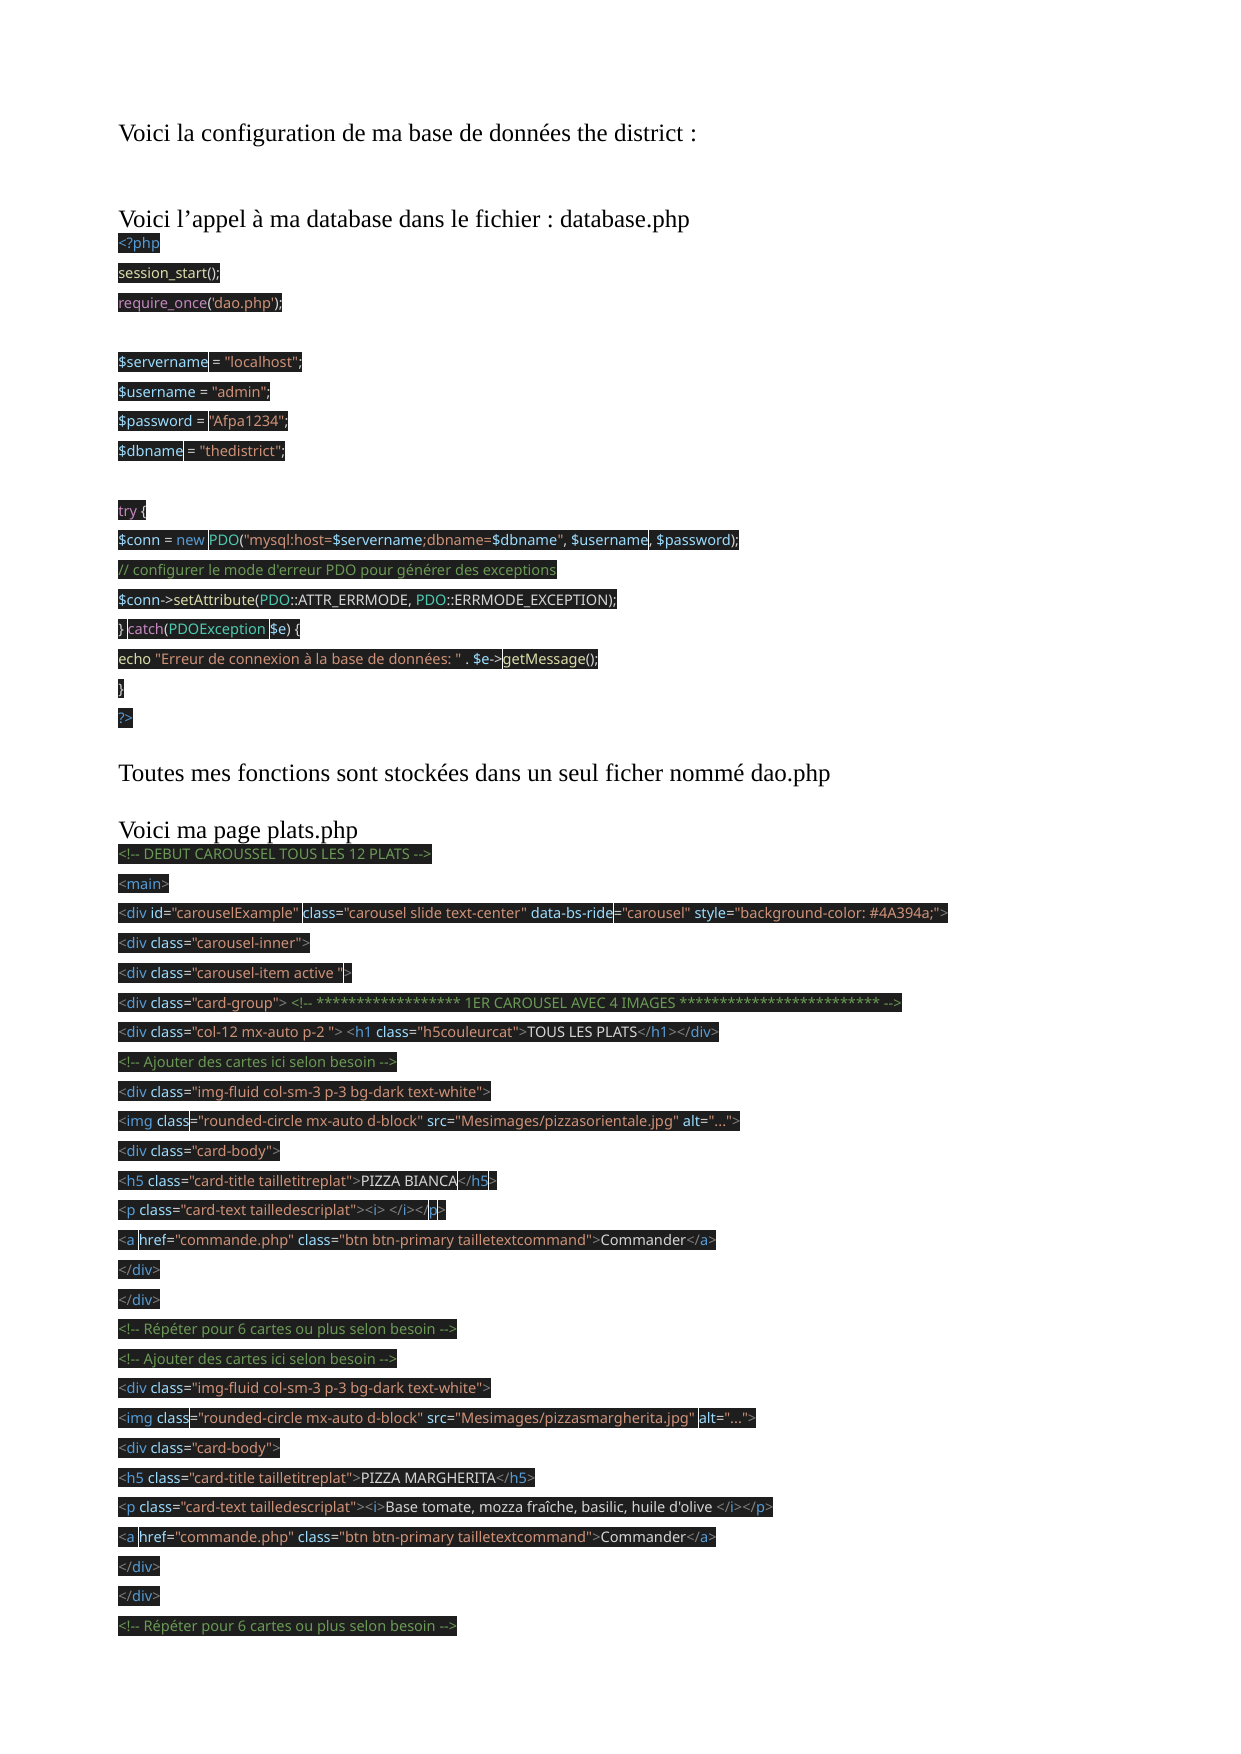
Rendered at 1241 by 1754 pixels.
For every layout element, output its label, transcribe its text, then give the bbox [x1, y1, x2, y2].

text $password = "Afpa1234"; [118, 401, 1122, 431]
text </div> [118, 1576, 1122, 1606]
text <main> [118, 864, 1122, 893]
text </div> [118, 1547, 1122, 1576]
text $servername = "localhost"; [118, 342, 1122, 372]
text echo "Erreur de connexion à la base de données: " . $e->getMessage(); [118, 639, 1122, 669]
text ?> [118, 698, 1122, 728]
text <?php [118, 233, 1122, 253]
text Toutes mes fonctions sont stockées dans un seul ficher nommé dao.php [118, 758, 1122, 786]
text <a href="commande.php" class="btn btn-primary tailletextcommand">Commander</a> [118, 1517, 1122, 1547]
text Voici ma page plats.php [118, 815, 1122, 844]
text try { [118, 491, 1122, 520]
text <div class="carousel-inner"> [118, 923, 1122, 953]
text $dbname = "thedistrict"; [118, 431, 1122, 461]
text </div> [118, 1250, 1122, 1279]
text <!-- Répéter pour 6 cartes ou plus selon besoin --> [118, 1309, 1122, 1339]
text <div class="carousel-item active "> [118, 953, 1122, 983]
text <h5 class="card-title tailletitreplat">PIZZA MARGHERITA</h5> [118, 1458, 1122, 1487]
text <div class="col-12 mx-auto p-2 "> <h1 class="h5couleurcat">TOUS LES PLATS</h1></div> [118, 1012, 1122, 1042]
text <p class="card-text tailledescriplat"><i> </i></p> [118, 1190, 1122, 1220]
text session_start(); [118, 253, 1122, 283]
text <p class="card-text tailledescriplat"><i>Base tomate, mozza fraîche, basilic, huile d'olive </i></p> [118, 1487, 1122, 1517]
text <div id="carouselExample" class="carousel slide text-center" data-bs-ride="carousel" style="background-color: #4A394a;"> [118, 893, 1122, 923]
text <div class="img-fluid col-sm-3 p-3 bg-dark text-white"> [118, 1368, 1122, 1398]
text // configurer le mode d'erreur PDO pour générer des exceptions [118, 550, 1122, 579]
text <div class="card-body"> [118, 1131, 1122, 1161]
text <a href="commande.php" class="btn btn-primary tailletextcommand">Commander</a> [118, 1220, 1122, 1250]
text Voici l’appel à ma database dans le fichier : database.php [118, 204, 1122, 233]
text <h5 class="card-title tailletitreplat">PIZZA BIANCA</h5> [118, 1161, 1122, 1190]
text require_once('dao.php'); [118, 283, 1122, 312]
text <div class="card-body"> [118, 1428, 1122, 1458]
text <div class="img-fluid col-sm-3 p-3 bg-dark text-white"> [118, 1072, 1122, 1101]
text Voici la configuration de ma base de données the district : [118, 118, 1122, 147]
text $conn = new PDO("mysql:host=$servername;dbname=$dbname", $username, $password); [118, 520, 1122, 550]
text $conn->setAttribute(PDO::ATTR_ERRMODE, PDO::ERRMODE_EXCEPTION); [118, 579, 1122, 609]
text } [118, 669, 1122, 698]
text $username = "admin"; [118, 372, 1122, 401]
text <!-- Ajouter des cartes ici selon besoin --> [118, 1042, 1122, 1072]
text } catch(PDOException $e) { [118, 609, 1122, 639]
text <!-- Ajouter des cartes ici selon besoin --> [118, 1339, 1122, 1368]
text <!-- Répéter pour 6 cartes ou plus selon besoin --> [118, 1606, 1122, 1636]
text <div class="card-group"> <!-- ****************** 1ER CAROUSEL AVEC 4 IMAGES ************************* --> [118, 983, 1122, 1012]
text <img class="rounded-circle mx-auto d-block" src="Mesimages/pizzasorientale.jpg" alt="..."> [118, 1101, 1122, 1131]
text <img class="rounded-circle mx-auto d-block" src="Mesimages/pizzasmargherita.jpg" alt="..."> [118, 1398, 1122, 1428]
text <!-- DEBUT CAROUSSEL TOUS LES 12 PLATS --> [118, 844, 1122, 864]
text </div> [118, 1279, 1122, 1309]
